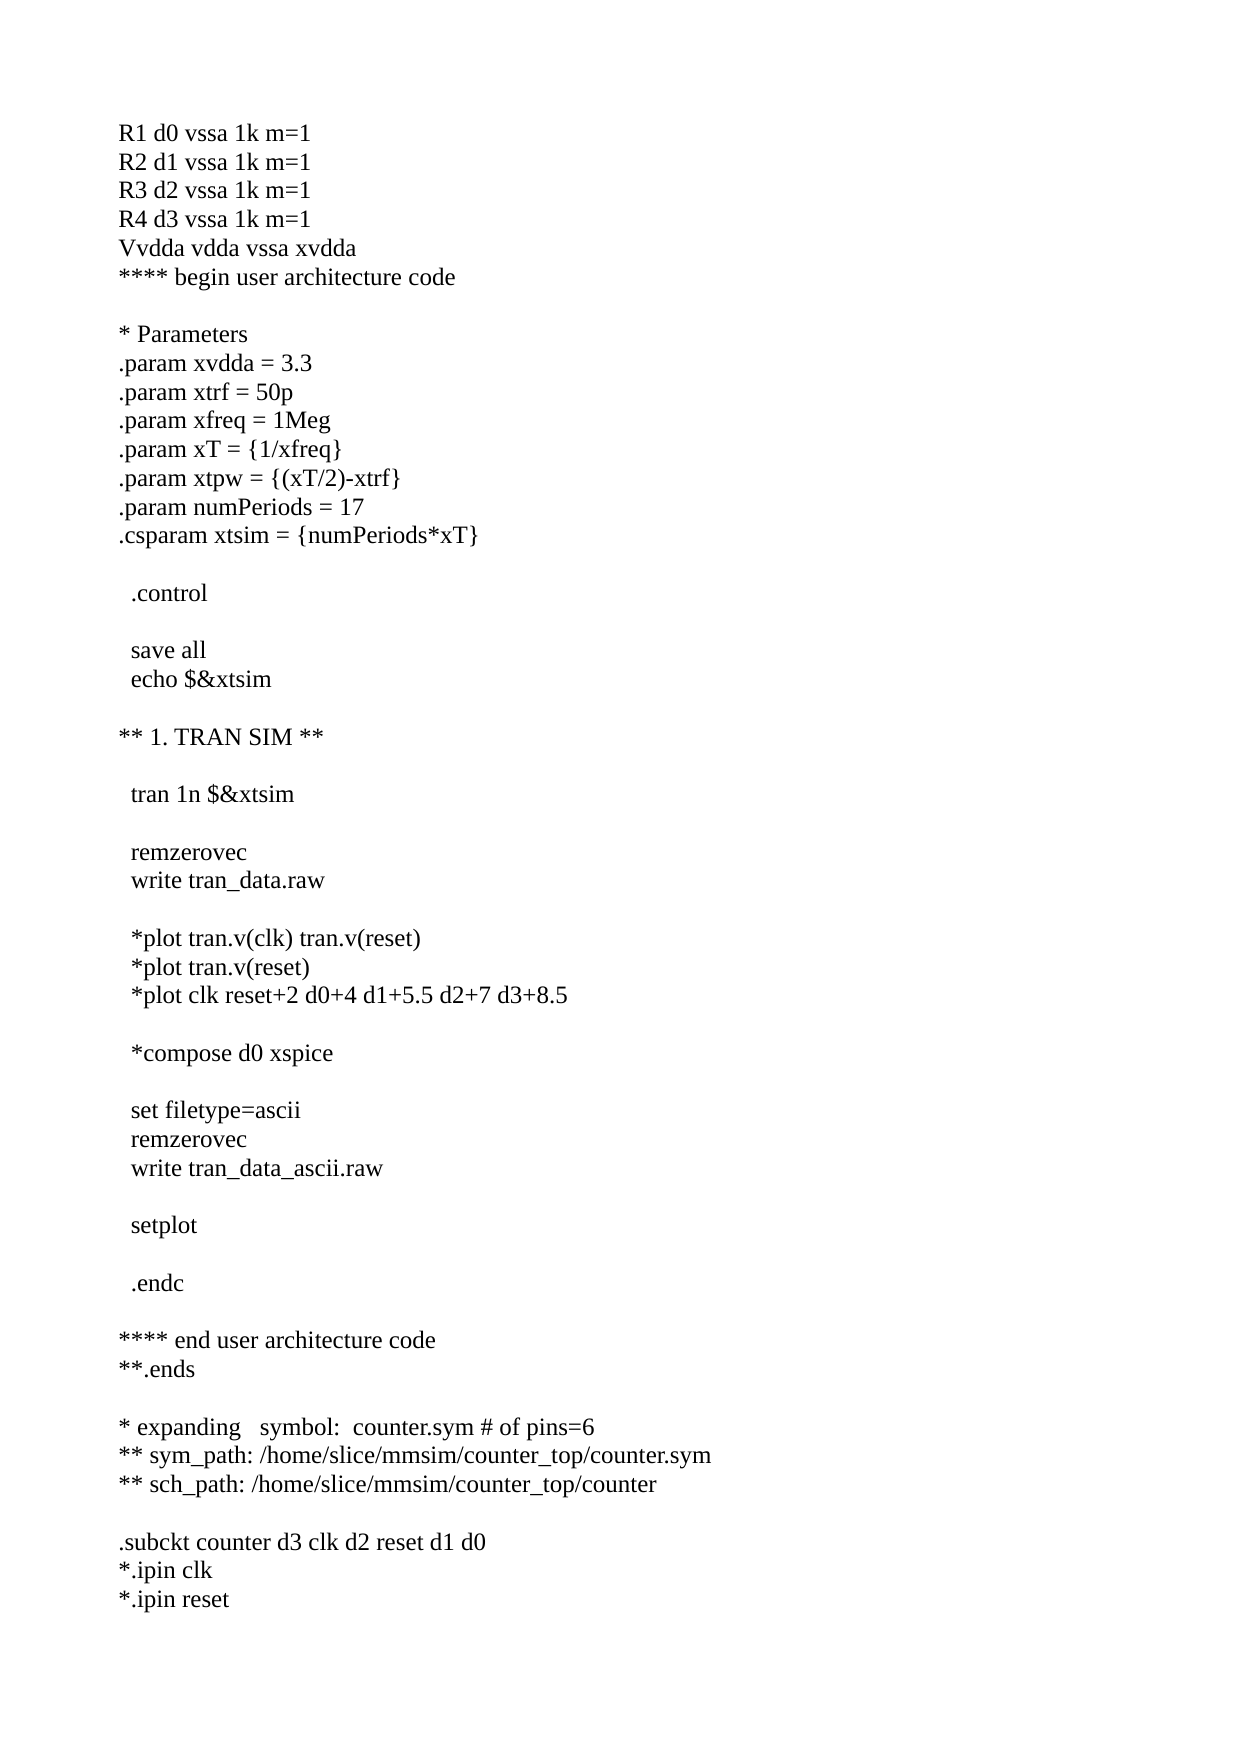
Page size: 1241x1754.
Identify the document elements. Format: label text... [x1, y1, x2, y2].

text **** end user architecture code [118, 1326, 1122, 1354]
text * expanding symbol: counter.sym # of pins=6 [118, 1412, 1122, 1441]
text *plot tran.v(reset) [118, 952, 1122, 981]
text *.ipin clk [118, 1556, 1122, 1584]
text *plot tran.v(clk) tran.v(reset) [118, 923, 1122, 952]
text R1 d0 vssa 1k m=1 [118, 118, 1122, 147]
text .param xtpw = {(xT/2)-xtrf} [118, 463, 1122, 492]
text setplot [118, 1211, 1122, 1239]
text .subckt counter d3 clk d2 reset d1 d0 [118, 1527, 1122, 1556]
text echo $&xtsim [118, 664, 1122, 693]
text save all [118, 636, 1122, 664]
text ** 1. TRAN SIM ** [118, 722, 1122, 751]
text .param xfreq = 1Meg [118, 406, 1122, 434]
text set filetype=ascii [118, 1096, 1122, 1124]
text write tran_data.raw [118, 866, 1122, 894]
text ** sym_path: /home/slice/mmsim/counter_top/counter.sym [118, 1441, 1122, 1469]
text .csparam xtsim = {numPeriods*xT} [118, 521, 1122, 549]
text .control [118, 578, 1122, 607]
text .param xvdda = 3.3 [118, 348, 1122, 377]
text tran 1n $&xtsim [118, 779, 1122, 808]
text write tran_data_ascii.raw [118, 1153, 1122, 1182]
text R3 d2 vssa 1k m=1 [118, 176, 1122, 204]
text *.ipin reset [118, 1584, 1122, 1613]
text .param numPeriods = 17 [118, 492, 1122, 521]
text .endc [118, 1268, 1122, 1297]
text ** sch_path: /home/slice/mmsim/counter_top/counter [118, 1469, 1122, 1498]
text .param xT = {1/xfreq} [118, 434, 1122, 463]
text R4 d3 vssa 1k m=1 [118, 204, 1122, 233]
text Vvdda vdda vssa xvdda [118, 233, 1122, 262]
text remzerovec [118, 1124, 1122, 1153]
text **** begin user architecture code [118, 262, 1122, 291]
text .param xtrf = 50p [118, 377, 1122, 406]
text *plot clk reset+2 d0+4 d1+5.5 d2+7 d3+8.5 [118, 981, 1122, 1009]
text * Parameters [118, 319, 1122, 348]
text remzerovec [118, 837, 1122, 866]
text R2 d1 vssa 1k m=1 [118, 147, 1122, 176]
text *compose d0 xspice [118, 1038, 1122, 1067]
text **.ends [118, 1354, 1122, 1383]
